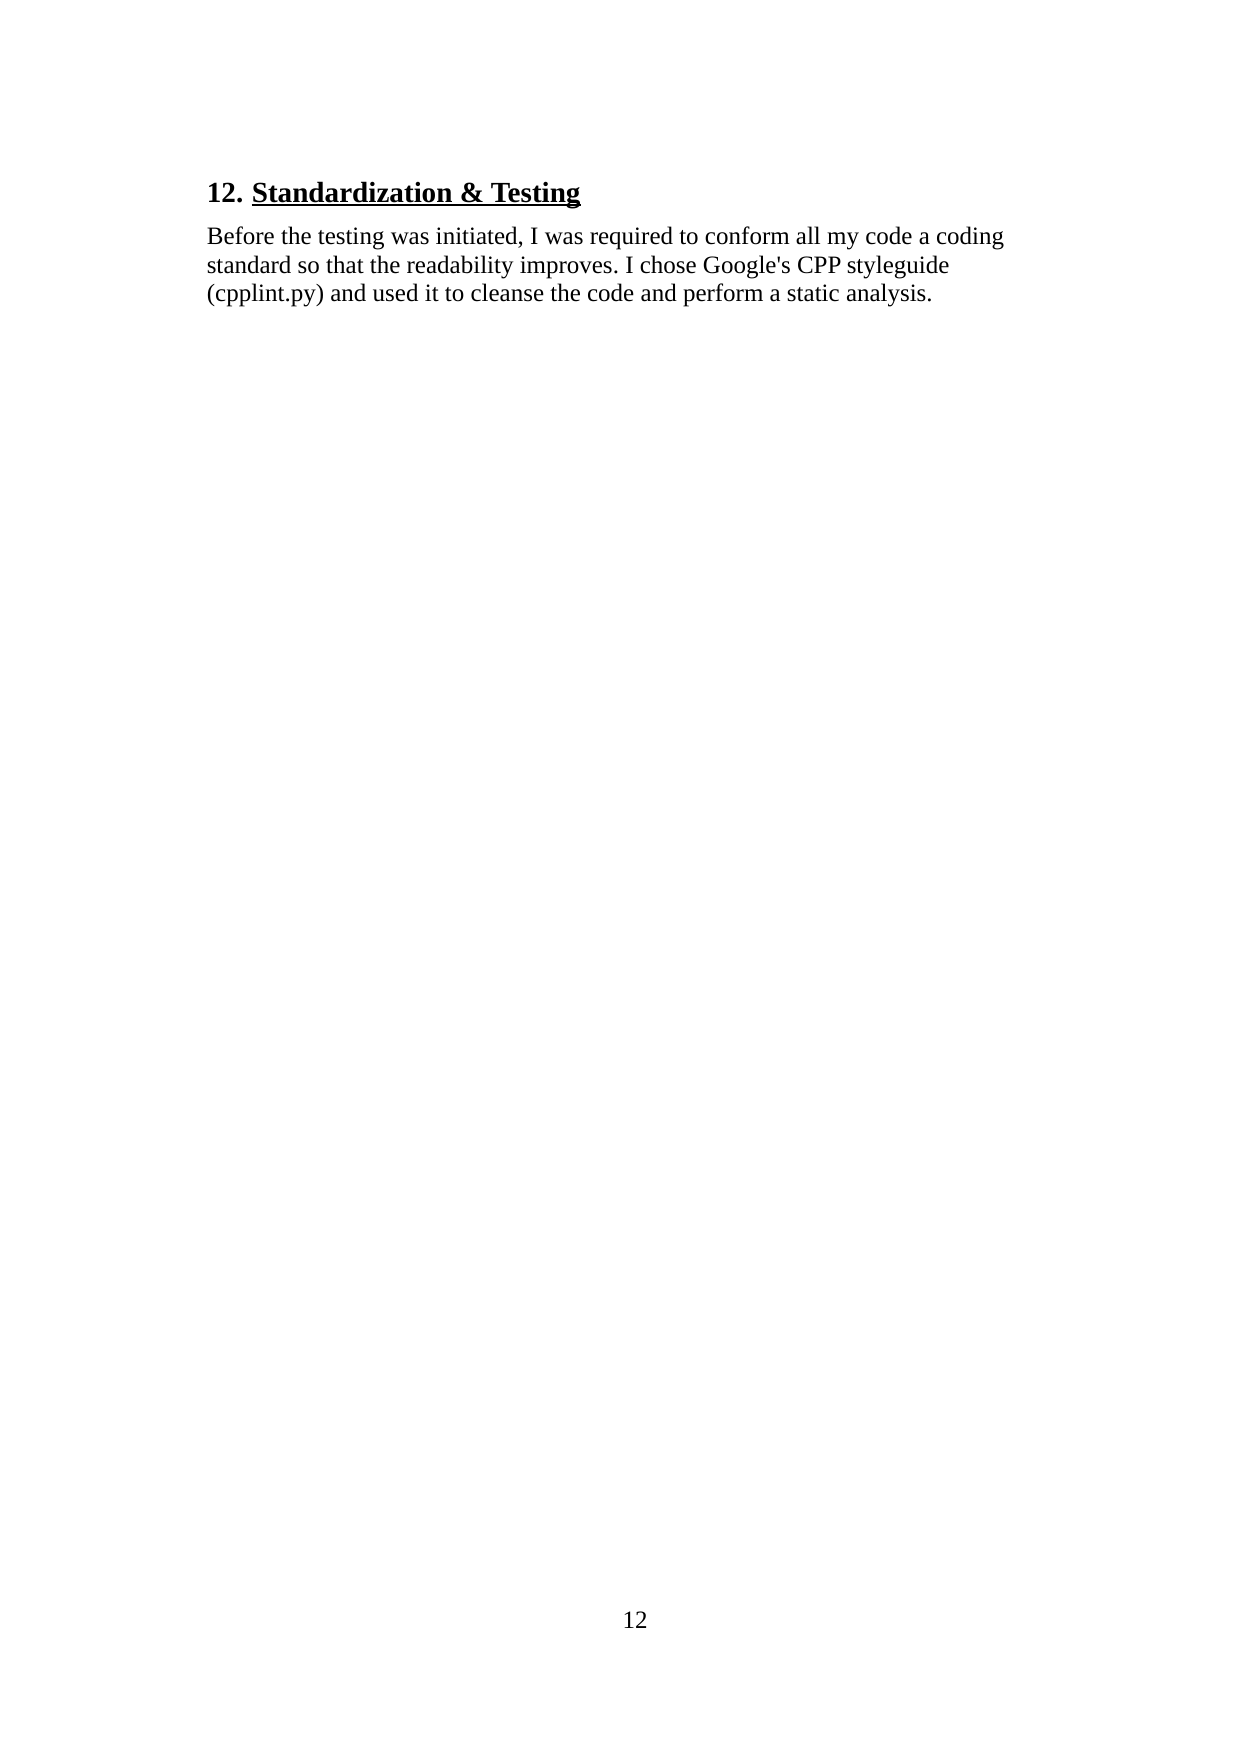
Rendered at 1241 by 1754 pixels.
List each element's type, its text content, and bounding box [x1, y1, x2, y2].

text Before the testing was initiated, I was required to conform all my code a coding standard so that the readability improves. I chose Google's CPP styleguide (cpplint.py) and used it to cleanse the code and perform a static analysis. [207, 221, 1063, 307]
subtitle Standardization & Testing [207, 175, 1063, 208]
